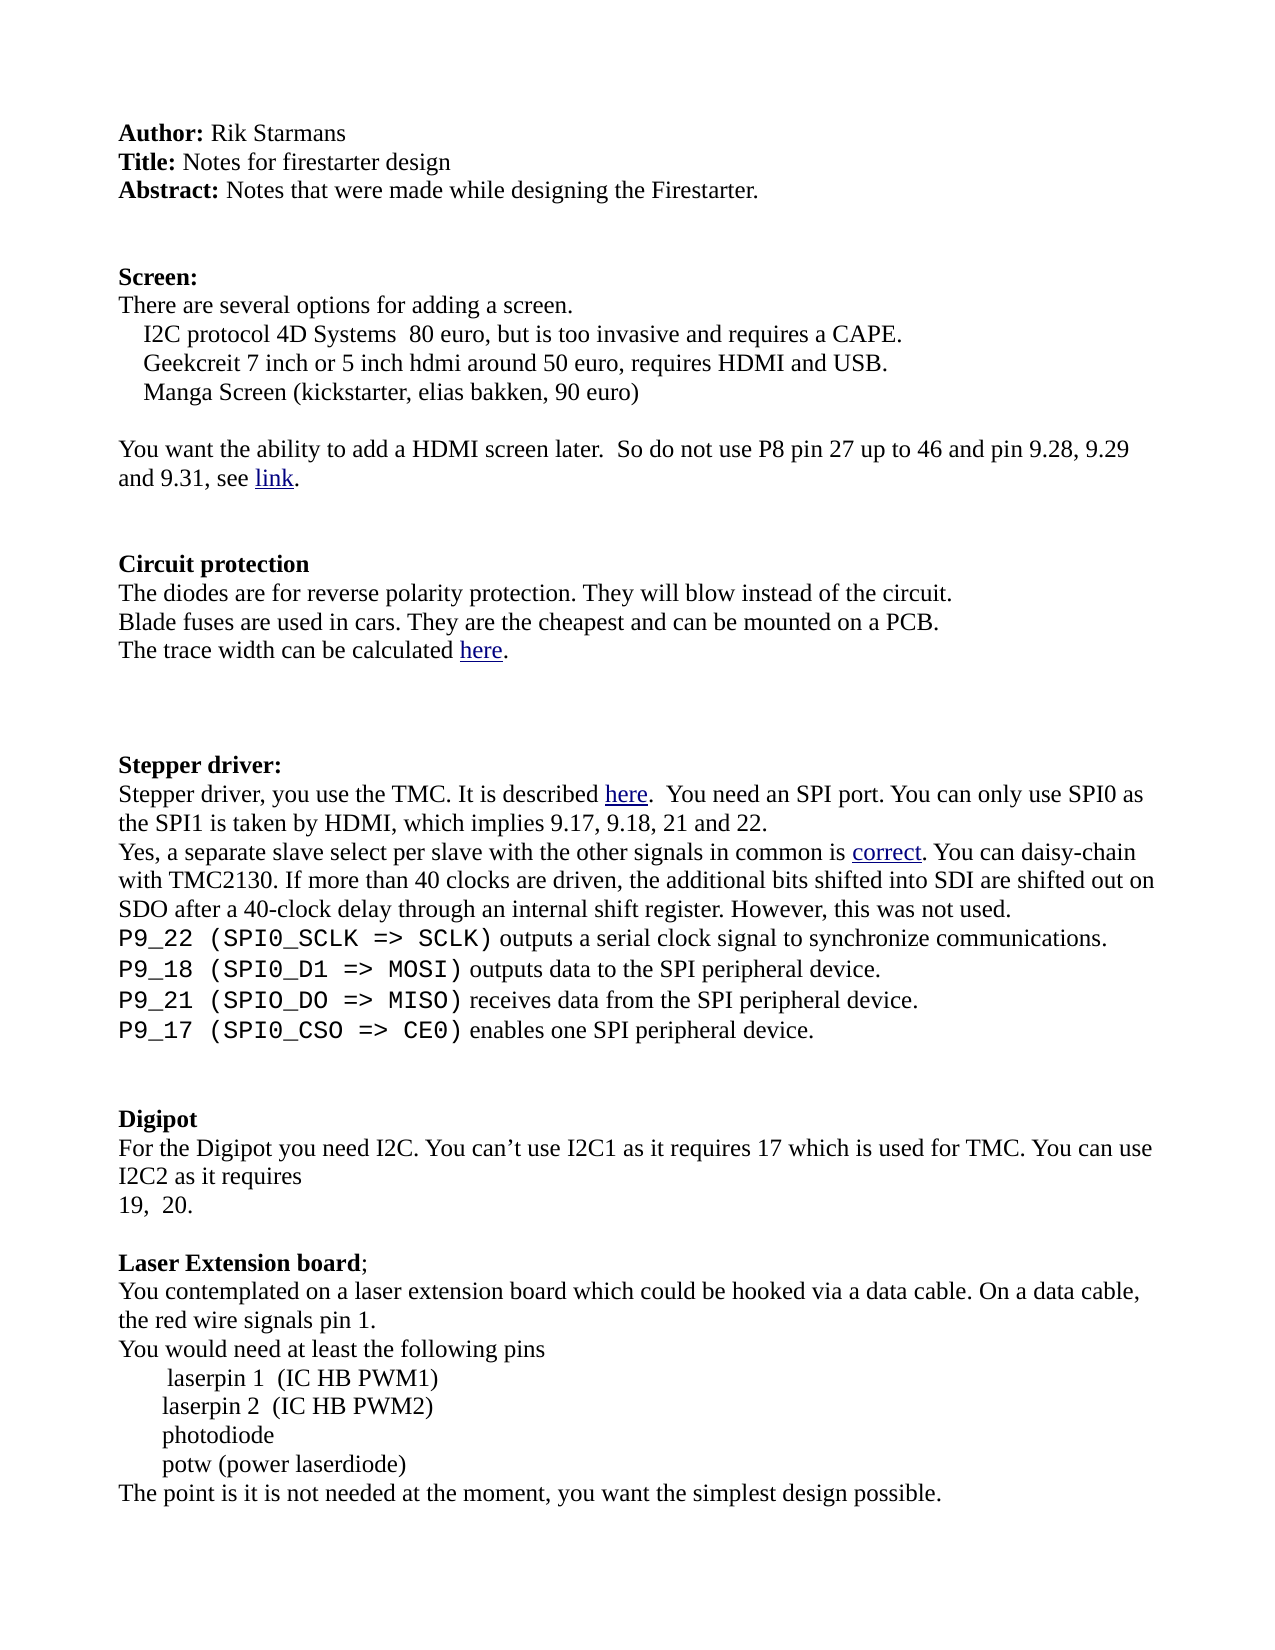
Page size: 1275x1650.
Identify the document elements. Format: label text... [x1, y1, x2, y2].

text You want the ability to add a HDMI screen later. So do not use P8 pin 27 up to 46 and pin 9.28, 9.29 and 9.31, see link. [118, 434, 1157, 492]
text The trace width can be calculated here. [118, 636, 1157, 664]
text Stepper driver, you use the TMC. It is described here. You need an SPI port. You can only use SPI0 as the SPI1 is taken by HDMI, which implies 9.17, 9.18, 21 and 22. Yes, a separate slave select per slave with the other signals in common is correct. You can daisy-chain with TMC2130. If more than 40 clocks are driven, the additional bits shifted into SDI are shifted out on SDO after a 40-clock delay through an internal shift register. However, this was not used. P9_22 (SPI0_SCLK => SCLK) outputs a serial clock signal to synchronize communications. P9_18 (SPI0_D1 => MOSI) outputs data to the SPI peripheral device. P9_21 (SPIO_DO => MISO) receives data from the SPI peripheral device. P9_17 (SPI0_CSO => CE0) enables one SPI peripheral device. [118, 779, 1157, 1046]
text 19, 20. [118, 1190, 1157, 1219]
text Laser Extension board; [118, 1248, 1157, 1276]
text Circuit protection [118, 549, 1157, 578]
text Abstract: Notes that were made while designing the Firestarter. [118, 176, 1157, 233]
text Stepper driver: [118, 751, 1157, 779]
text Screen: [118, 262, 1157, 291]
text You contemplated on a laser extension board which could be hooked via a data cable. On a data cable, the red wire signals pin 1. You would need at least the following pins [118, 1276, 1157, 1363]
text Digipot For the Digipot you need I2C. You can’t use I2C1 as it requires 17 which is used for TMC. You can use I2C2 as it requires [118, 1104, 1157, 1190]
text The diodes are for reverse polarity protection. They will blow instead of the circuit. Blade fuses are used in cars. They are the cheapest and can be mounted on a PCB. [118, 578, 1157, 636]
text The point is it is not needed at the moment, you want the simplest design possible. [118, 1478, 1157, 1506]
text Author: Rik Starmans Title: Notes for firestarter design [118, 118, 1157, 176]
text laserpin 1 (IC HB PWM1) laserpin 2 (IC HB PWM2) photodiode [118, 1363, 1157, 1449]
text There are several options for adding a screen. I2C protocol 4D Systems 80 euro, but is too invasive and requires a CAPE. [118, 291, 1157, 348]
text Geekcreit 7 inch or 5 inch hdmi around 50 euro, requires HDMI and USB. Manga Screen (kickstarter, elias bakken, 90 euro) [118, 348, 1157, 406]
text potw (power laserdiode) [118, 1449, 1157, 1478]
